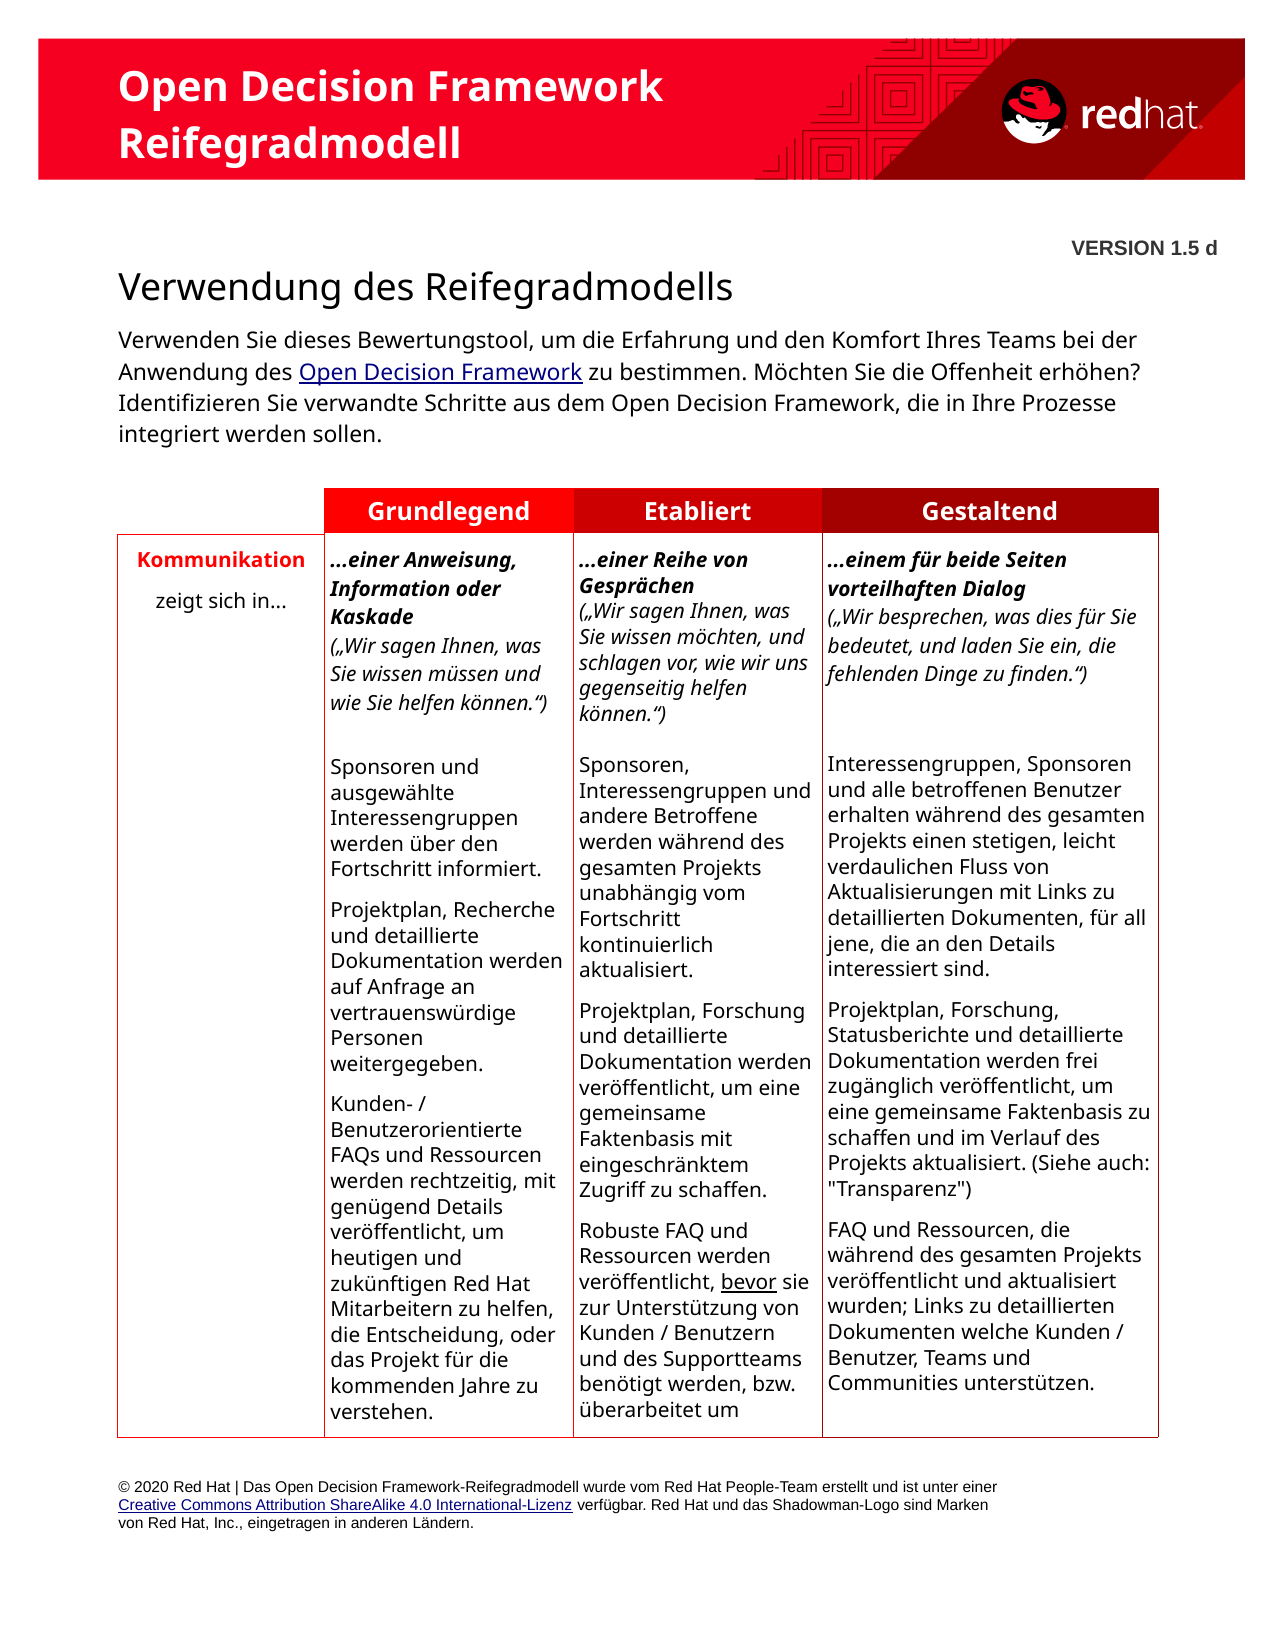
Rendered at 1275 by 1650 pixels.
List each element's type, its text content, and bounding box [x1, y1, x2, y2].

table_header Etabliert [574, 489, 822, 533]
title Verwendung des Reifegradmodells [118, 218, 1157, 312]
table_cell ...einer Reihe von Gesprächen („Wir sagen Ihnen, was Sie wissen möchten, und schlagen vor, wie wir uns gegenseitig helfen können.“) Sponsoren, Interessengruppen und andere Betroffene werden während des gesamten Projekts unabhängig vom Fortschritt kontinuierlich aktualisiert. Projektplan, Forschung und detaillierte Dokumentation werden veröffentlicht, um eine gemeinsame Faktenbasis mit eingeschränktem Zugriff zu schaffen. Robuste FAQ und Ressourcen werden veröffentlicht, bevor sie zur Unterstützung von Kunden / Benutzern und des Supportteams benötigt werden, bzw. überarbeitet um [574, 534, 822, 1437]
text Verwenden Sie dieses Bewertungstool, um die Erfahrung und den Komfort Ihres Teams bei der Anwendung des Open Decision Framework zu bestimmen. Möchten Sie die Offenheit erhöhen? Identifizieren Sie verwandte Schritte aus dem Open Decision Framework, die in Ihre Prozesse integriert werden sollen. [118, 324, 1157, 480]
table_cell Kommunikation zeigt sich in... [118, 535, 324, 1437]
table_header Grundlegend [325, 489, 573, 533]
table_header Gestaltend [823, 489, 1158, 533]
picture [0, 0, 1275, 218]
table_header [118, 488, 324, 533]
table_cell ...einem für beide Seiten vorteilhaften Dialog („Wir besprechen, was dies für Sie bedeutet, und laden Sie ein, die fehlenden Dinge zu finden.“) Interessengruppen, Sponsoren und alle betroffenen Benutzer erhalten während des gesamten Projekts einen stetigen, leicht verdaulichen Fluss von Aktualisierungen mit Links zu detaillierten Dokumenten, für all jene, die an den Details interessiert sind. Projektplan, Forschung, Statusberichte und detaillierte Dokumentation werden frei zugänglich veröffentlicht, um eine gemeinsame Faktenbasis zu schaffen und im Verlauf des Projekts aktualisiert. (Siehe auch: "Transparenz") FAQ und Ressourcen, die während des gesamten Projekts veröffentlicht und aktualisiert wurden; Links zu detaillierten Dokumenten welche Kunden / Benutzer, Teams und Communities unterstützen. [823, 534, 1158, 1437]
table_cell ...einer Anweisung, Information oder Kaskade („Wir sagen Ihnen, was Sie wissen müssen und wie Sie helfen können.“) Sponsoren und ausgewählte Interessengruppen werden über den Fortschritt informiert. Projektplan, Recherche und detaillierte Dokumentation werden auf Anfrage an vertrauenswürdige Personen weitergegeben. Kunden- / Benutzerorientierte FAQs und Ressourcen werden rechtzeitig, mit genügend Details veröffentlicht, um heutigen und zukünftigen Red Hat Mitarbeitern zu helfen, die Entscheidung, oder das Projekt für die kommenden Jahre zu verstehen. [325, 534, 573, 1437]
